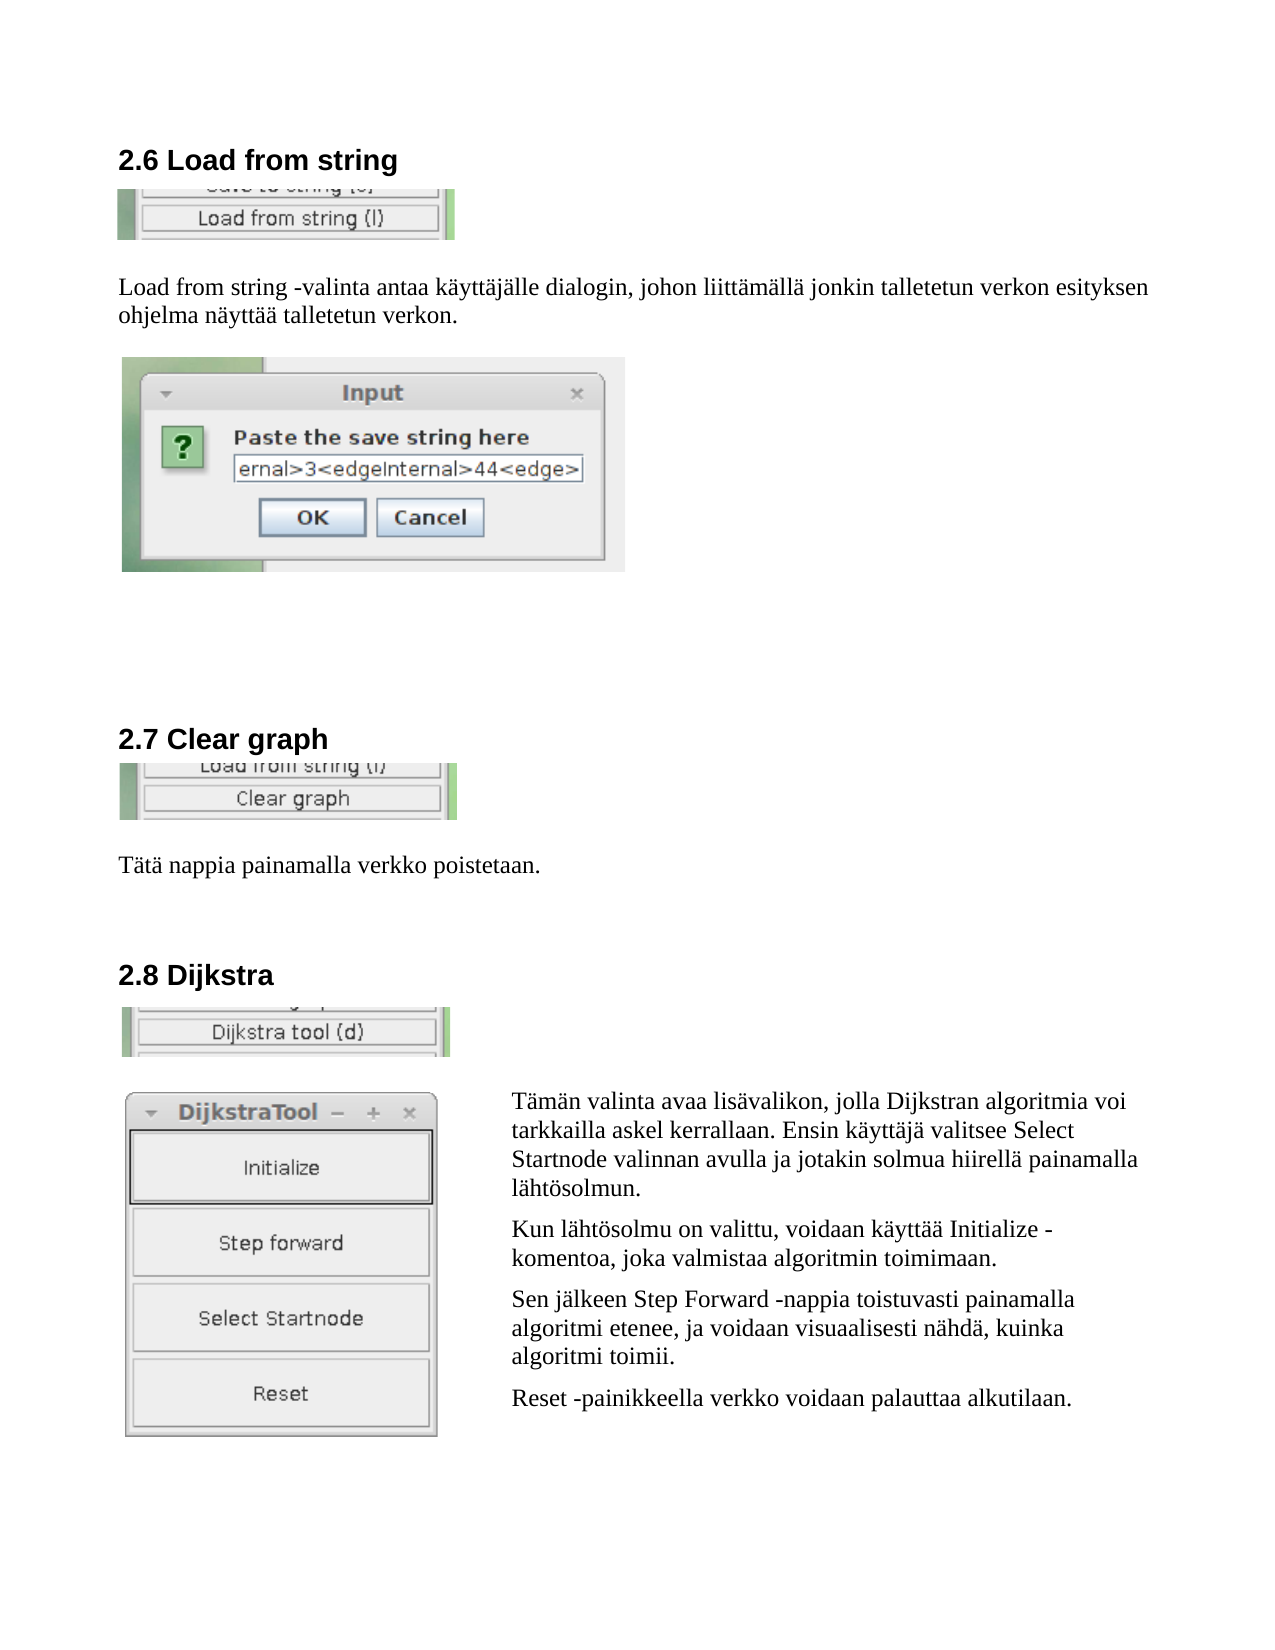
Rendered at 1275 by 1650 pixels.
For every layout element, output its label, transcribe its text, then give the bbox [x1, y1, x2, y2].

picture [117, 189, 455, 240]
picture [121, 1007, 451, 1057]
text Tämän valinta avaa lisävalikon, jolla Dijkstran algoritmia voi tarkkailla askel kerrallaan. Ensin käyttäjä valitsee Select Startnode valinnan avulla ja jotakin solmua hiirellä painamalla lähtösolmun. [192, 1086, 1157, 1201]
picture [121, 357, 625, 572]
subtitle 2.7 Clear graph [118, 722, 1157, 755]
text Reset -painikkeella verkko voidaan palauttaa alkutilaan. [438, 1383, 1157, 1411]
text Tätä nappia painamalla verkko poistetaan. [118, 850, 1157, 879]
picture [125, 1092, 438, 1437]
subtitle 2.6 Load from string [118, 143, 1157, 177]
picture [119, 763, 457, 820]
text Load from string -valinta antaa käyttäjälle dialogin, johon liittämällä jonkin talletetun verkon esityksen ohjelma näyttää talletetun verkon. [118, 272, 1157, 329]
text Kun lähtösolmu on valittu, voidaan käyttää Initialize -komentoa, joka valmistaa algoritmin toimimaan. [438, 1214, 1157, 1271]
subtitle 2.8 Dijkstra [118, 958, 1157, 991]
text Sen jälkeen Step Forward -nappia toistuvasti painamalla algoritmi etenee, ja voidaan visuaalisesti nähdä, kuinka algoritmi toimii. [438, 1284, 1157, 1370]
